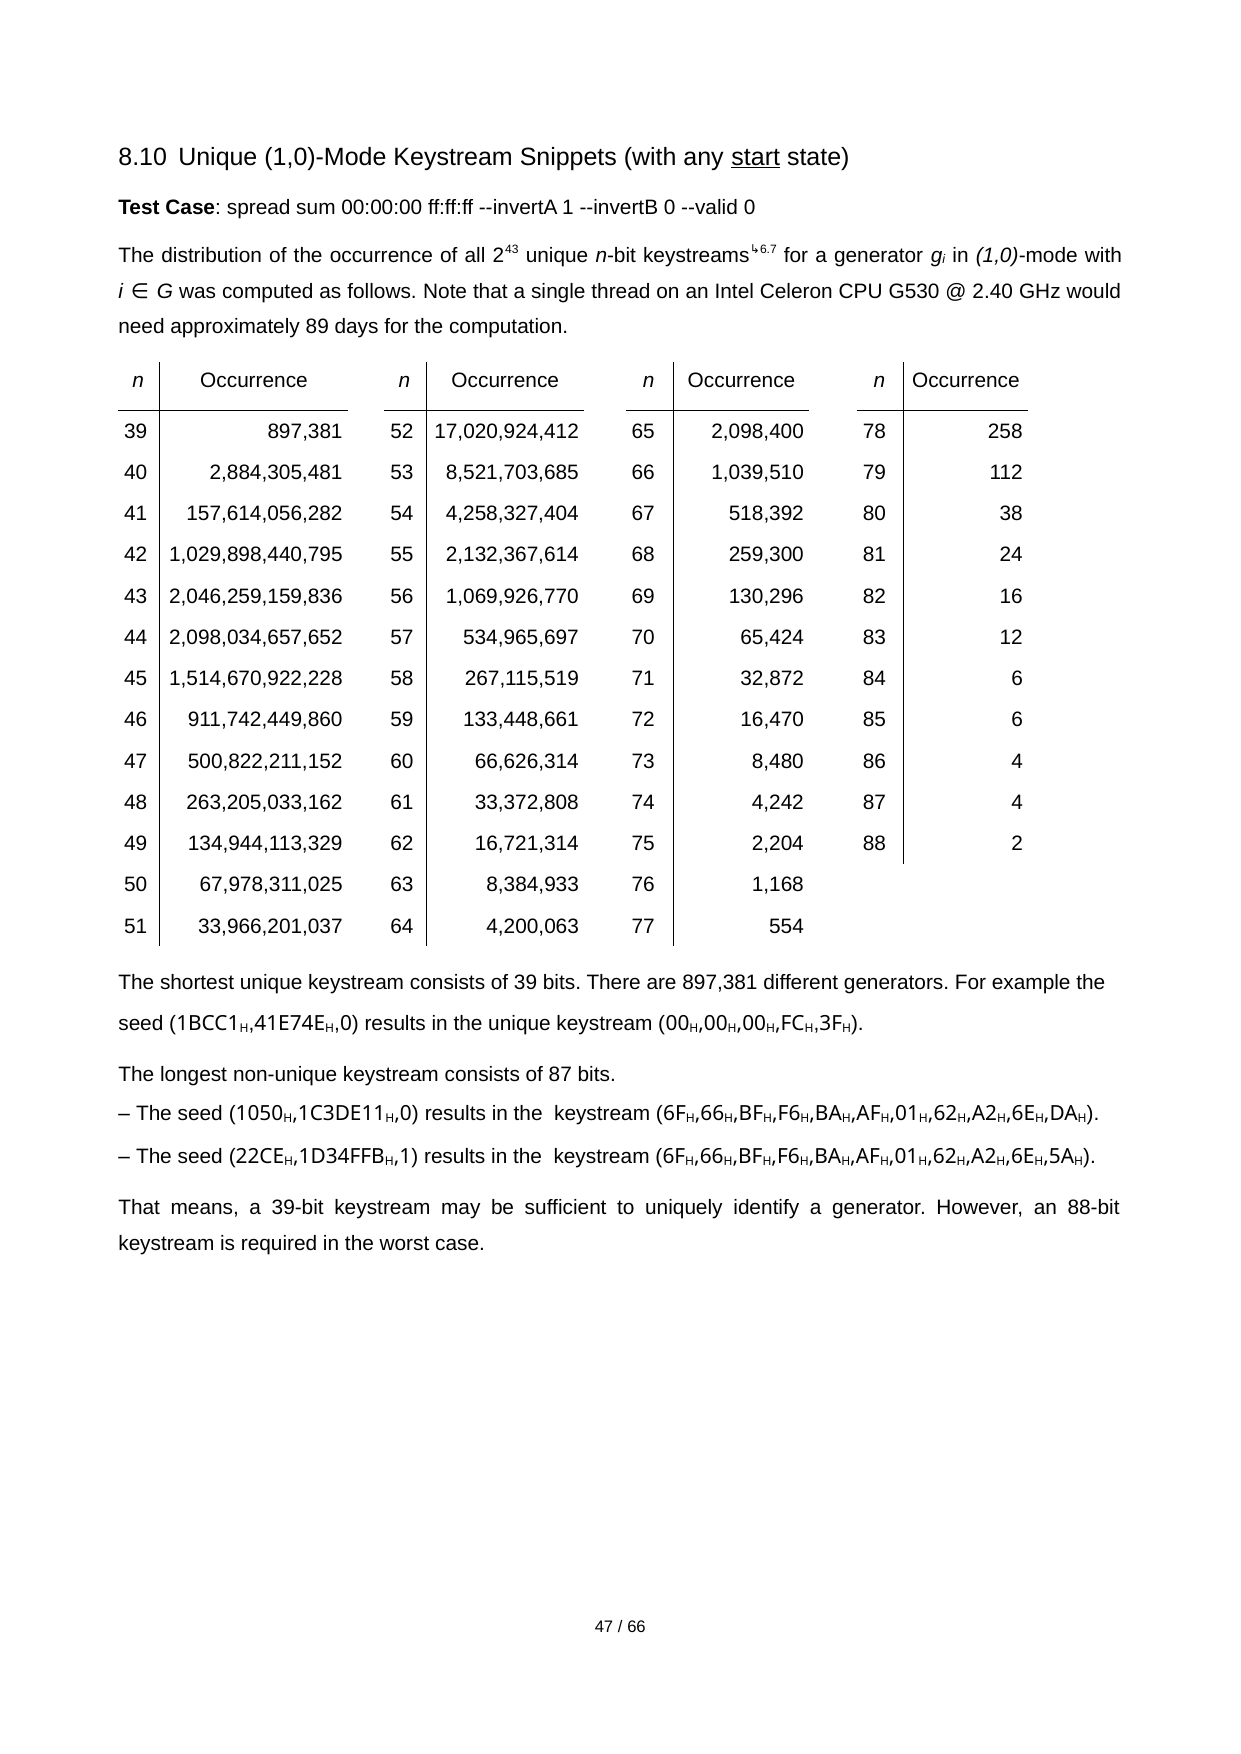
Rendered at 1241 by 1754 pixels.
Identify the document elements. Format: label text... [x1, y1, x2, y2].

list The seed (22CEH,1D34FFBH,1) results in the keystream (6FH,66H,BFH,F6H,BAH,AFH,01H,62H,A2H,6EH,5AH). [118, 1141, 1122, 1169]
table_cell [348, 781, 384, 822]
table_cell 78 [857, 411, 903, 451]
table_cell 58 [384, 657, 426, 698]
table_cell [809, 575, 857, 616]
table_cell [584, 781, 626, 822]
table_cell 2,132,367,614 [427, 534, 584, 575]
table_cell [348, 699, 384, 740]
table_cell 65,424 [674, 616, 809, 657]
table_cell 8,480 [674, 740, 809, 781]
table_cell 54 [384, 492, 426, 533]
table_cell 258 [904, 411, 1028, 451]
table_cell [348, 534, 384, 575]
table_cell 2,884,305,481 [160, 451, 348, 492]
table_cell 67,978,311,025 [160, 864, 348, 905]
table_cell 77 [626, 905, 673, 946]
table_cell 500,822,211,152 [160, 740, 348, 781]
table_header [809, 362, 857, 410]
table_cell 63 [384, 864, 426, 905]
table_cell 134,944,113,329 [160, 822, 348, 863]
table_cell [809, 616, 857, 657]
table_cell 518,392 [674, 492, 809, 533]
table_cell 130,296 [674, 575, 809, 616]
table_cell [809, 657, 857, 698]
text The distribution of the occurrence of all 243 unique n-bit keystreams↳6.7 for a generator gi in (1,0)-mode with i ∈ G was computed as follows. Note that a single thread on an Intel Celeron CPU G530 @ 2.40 GHz would need approximately 89 days for the computation. [118, 242, 1122, 338]
table_cell 4,200,063 [427, 905, 584, 946]
table_cell 51 [118, 905, 159, 946]
table_cell 2,204 [674, 822, 809, 863]
table_cell [809, 492, 857, 533]
table_cell [348, 616, 384, 657]
table_cell [809, 781, 857, 822]
table_cell [348, 864, 384, 905]
table_cell 57 [384, 616, 426, 657]
table_header Occurrence [674, 362, 809, 410]
table_cell 81 [857, 534, 903, 575]
table_cell 72 [626, 699, 673, 740]
table_cell 8,384,933 [427, 864, 584, 905]
table_cell 50 [118, 864, 159, 905]
table_cell 911,742,449,860 [160, 699, 348, 740]
table_cell [809, 410, 857, 451]
table_cell [348, 410, 384, 451]
table_cell 66,626,314 [427, 740, 584, 781]
table_cell 43 [118, 575, 159, 616]
table_cell 38 [904, 492, 1028, 533]
table_cell 16,470 [674, 699, 809, 740]
table_cell [348, 657, 384, 698]
table_cell 157,614,056,282 [160, 492, 348, 533]
text The shortest unique keystream consists of 39 bits. There are 897,381 different generators. For example the seed (1BCC1H,41E74EH,0) results in the unique keystream (00H,00H,00H,FCH,3FH). [118, 970, 1122, 1036]
table_cell 80 [857, 492, 903, 533]
table_cell 897,381 [160, 411, 348, 451]
table_cell [584, 616, 626, 657]
table_cell 53 [384, 451, 426, 492]
table_cell 17,020,924,412 [427, 411, 584, 451]
text Test Case: spread sum 00:00:00 ff:ff:ff --invertA 1 --invertB 0 --valid 0 [118, 195, 1122, 219]
table_cell 41 [118, 492, 159, 533]
table_cell 259,300 [674, 534, 809, 575]
table_cell 79 [857, 451, 903, 492]
table_cell 2,098,400 [674, 411, 809, 451]
table_cell [584, 451, 626, 492]
table_cell 48 [118, 781, 159, 822]
table_cell [809, 822, 857, 863]
table_cell 76 [626, 864, 673, 905]
table_cell 86 [857, 740, 903, 781]
table_cell [348, 740, 384, 781]
table_cell [348, 905, 384, 946]
table_cell 60 [384, 740, 426, 781]
table_cell 55 [384, 534, 426, 575]
subtitle Unique (1,0)-Mode Keystream Snippets (with any start state) [118, 142, 1122, 171]
table_cell 75 [626, 822, 673, 863]
table_cell 1,168 [674, 864, 809, 905]
table_cell [584, 699, 626, 740]
table_header n [384, 362, 426, 410]
table_cell 82 [857, 575, 903, 616]
table_cell 42 [118, 534, 159, 575]
table_cell 263,205,033,162 [160, 781, 348, 822]
text The longest non-unique keystream consists of 87 bits. [118, 1062, 1122, 1086]
table_header Occurrence [904, 362, 1028, 410]
list The seed (1050H,1C3DE11H,0) results in the keystream (6FH,66H,BFH,F6H,BAH,AFH,01H,62H,A2H,6EH,DAH). [118, 1098, 1122, 1127]
table_cell 4,242 [674, 781, 809, 822]
table_cell 1,514,670,922,228 [160, 657, 348, 698]
table_cell [584, 534, 626, 575]
table_cell [857, 905, 903, 946]
text That means, a 39-bit keystream may be sufficient to uniquely identify a generator. However, an 88-bit keystream is required in the worst case. [118, 1195, 1122, 1255]
table_cell 1,029,898,440,795 [160, 534, 348, 575]
table_cell 69 [626, 575, 673, 616]
table_cell 73 [626, 740, 673, 781]
table_cell 33,372,808 [427, 781, 584, 822]
table_cell 8,521,703,685 [427, 451, 584, 492]
table_cell [584, 492, 626, 533]
table_cell [903, 905, 1028, 946]
table_cell [903, 864, 1028, 905]
table_cell 46 [118, 699, 159, 740]
table_cell 2 [904, 822, 1028, 863]
table_header Occurrence [427, 362, 584, 410]
table_cell [809, 451, 857, 492]
table_cell 44 [118, 616, 159, 657]
table_cell 40 [118, 451, 159, 492]
table_header n [626, 362, 673, 410]
table_cell [584, 740, 626, 781]
table_cell 85 [857, 699, 903, 740]
table_cell 87 [857, 781, 903, 822]
table_cell [584, 905, 626, 946]
table_cell 2,046,259,159,836 [160, 575, 348, 616]
table_cell 24 [904, 534, 1028, 575]
table_cell 32,872 [674, 657, 809, 698]
table_cell 61 [384, 781, 426, 822]
table_cell 4,258,327,404 [427, 492, 584, 533]
table_cell [809, 740, 857, 781]
table_cell 1,039,510 [674, 451, 809, 492]
table_cell 45 [118, 657, 159, 698]
table_cell 88 [857, 822, 903, 863]
table_cell 52 [384, 411, 426, 451]
table_cell [857, 864, 903, 905]
table_cell 12 [904, 616, 1028, 657]
table_cell 534,965,697 [427, 616, 584, 657]
table_cell 6 [904, 657, 1028, 698]
table_cell 71 [626, 657, 673, 698]
table_cell 2,098,034,657,652 [160, 616, 348, 657]
table_cell 83 [857, 616, 903, 657]
table_cell 1,069,926,770 [427, 575, 584, 616]
table_cell 64 [384, 905, 426, 946]
table_header n [118, 362, 159, 410]
table_cell [809, 905, 857, 946]
table_cell 68 [626, 534, 673, 575]
table_cell [584, 822, 626, 863]
table_cell 4 [904, 781, 1028, 822]
table_cell 16,721,314 [427, 822, 584, 863]
table_cell 67 [626, 492, 673, 533]
table_cell 39 [118, 411, 159, 451]
table_cell 56 [384, 575, 426, 616]
table_cell 6 [904, 699, 1028, 740]
table_cell 70 [626, 616, 673, 657]
table_cell 65 [626, 411, 673, 451]
table_cell 59 [384, 699, 426, 740]
table_cell [809, 534, 857, 575]
table_cell 49 [118, 822, 159, 863]
table_cell 267,115,519 [427, 657, 584, 698]
table_cell [809, 864, 857, 905]
table_header Occurrence [160, 362, 348, 410]
table_cell 84 [857, 657, 903, 698]
table_cell 47 [118, 740, 159, 781]
table_cell 74 [626, 781, 673, 822]
table_cell [809, 699, 857, 740]
table_cell [348, 451, 384, 492]
table_cell 133,448,661 [427, 699, 584, 740]
table_cell [348, 492, 384, 533]
table_cell [584, 410, 626, 451]
table_header [584, 362, 626, 410]
table_cell 66 [626, 451, 673, 492]
table_cell [584, 657, 626, 698]
table_cell [348, 822, 384, 863]
table_cell 112 [904, 451, 1028, 492]
table_cell 33,966,201,037 [160, 905, 348, 946]
table_cell [348, 575, 384, 616]
table_cell 16 [904, 575, 1028, 616]
table_cell 62 [384, 822, 426, 863]
table_header [348, 362, 384, 410]
table_cell [584, 575, 626, 616]
table_header n [857, 362, 903, 410]
table_cell [584, 864, 626, 905]
table_cell 554 [674, 905, 809, 946]
table_cell 4 [904, 740, 1028, 781]
